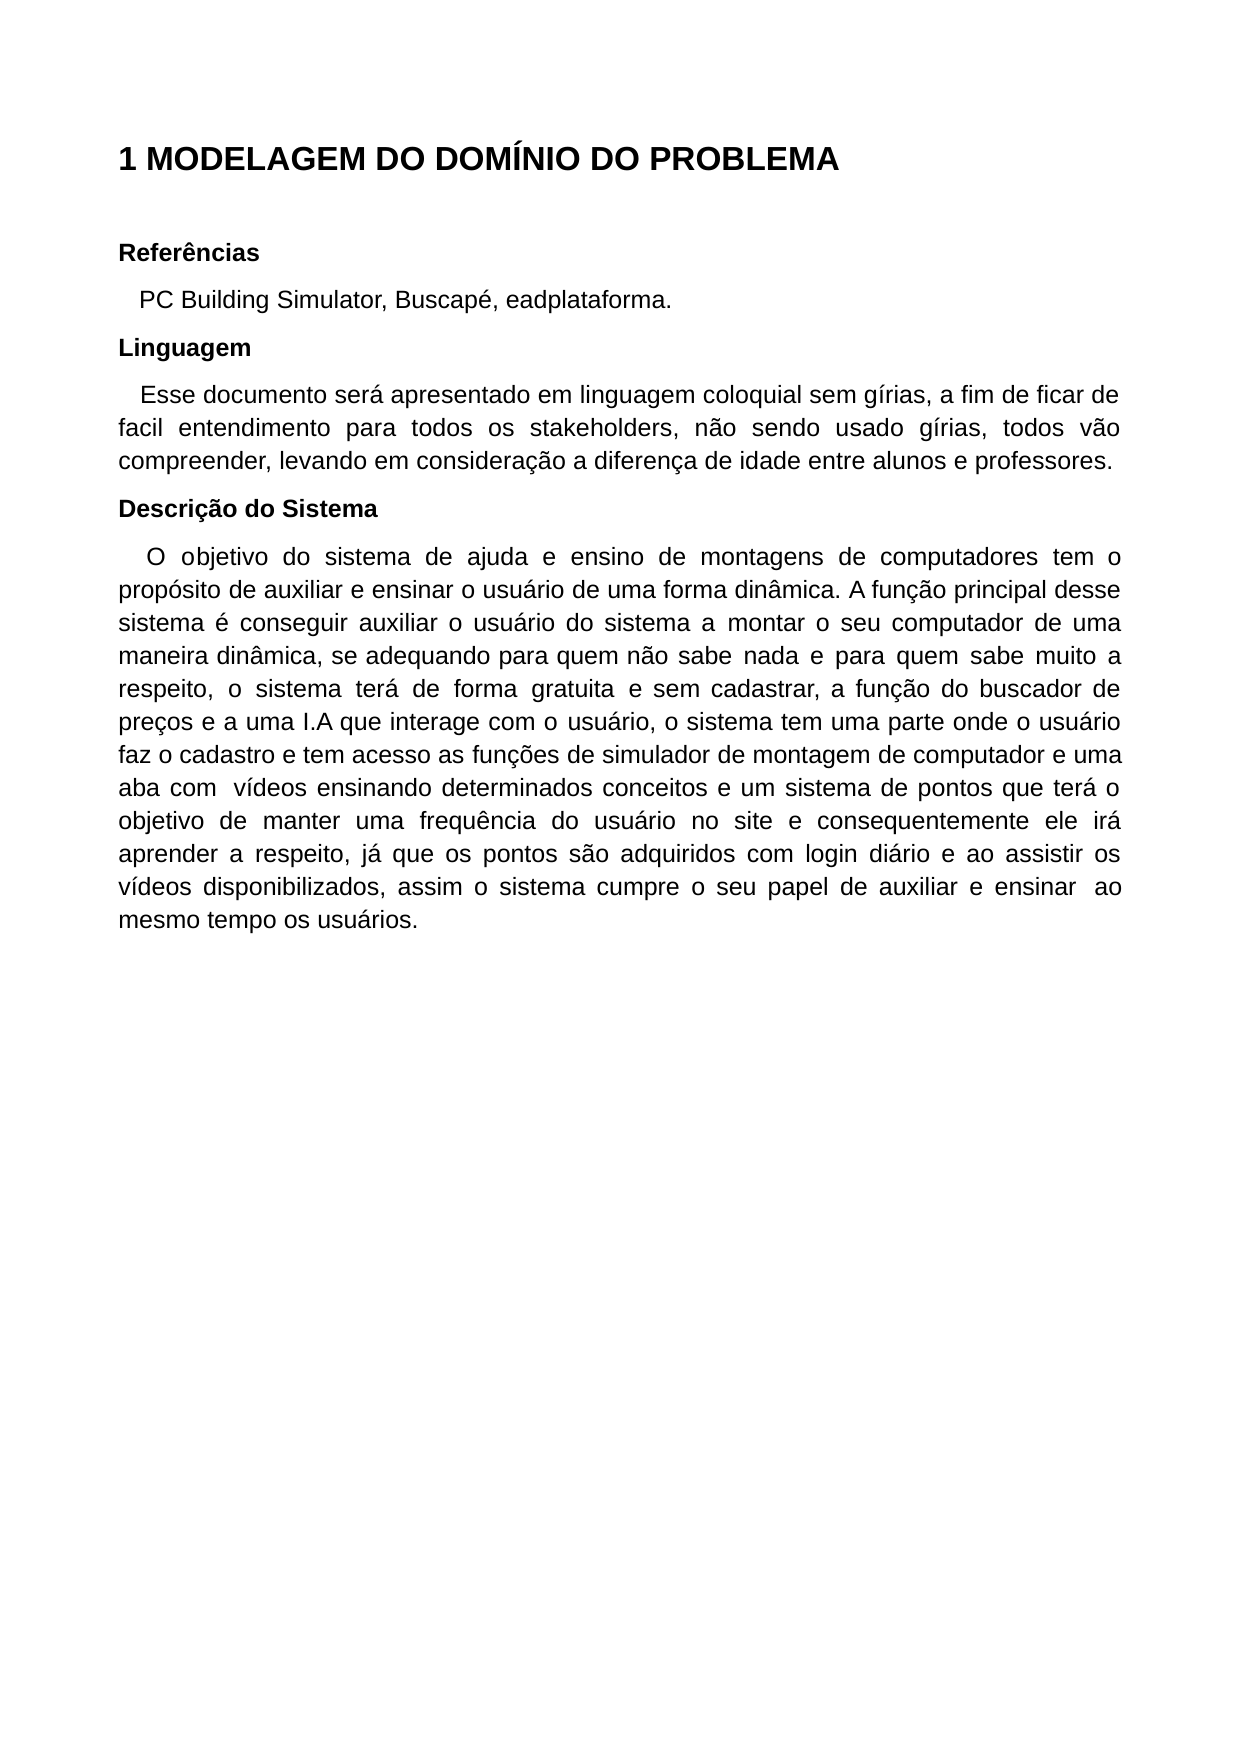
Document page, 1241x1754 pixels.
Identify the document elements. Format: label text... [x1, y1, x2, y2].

subtitle 1 MODELAGEM DO DOMÍNIO DO PROBLEMA [118, 139, 1122, 177]
text Esse documento será apresentado em linguagem coloquial sem gírias, a fim de ficar de facil entendimento para todos os stakeholders, não sendo usado gírias, todos vão compreender, levando em consideração a diferença de idade entre alunos e professores. [118, 380, 1122, 475]
text Linguagem [118, 333, 1122, 361]
text Referências [118, 237, 1122, 266]
text PC Building Simulator, Buscapé, eadplataforma. [118, 285, 1122, 314]
text O objetivo do sistema de ajuda e ensino de montagens de computadores tem o propósito de auxiliar e ensinar o usuário de uma forma dinâmica. A função principal desse sistema é conseguir auxiliar o usuário do sistema a montar o seu computador de uma maneira dinâmica, se adequando para quem não sabe nada e para quem sabe muito a respeito, o sistema terá de forma gratuita e sem cadastrar, a função do buscador de preços e a uma I.A que interage com o usuário, o sistema tem uma parte onde o usuário faz o cadastro e tem acesso as funções de simulador de montagem de computador e uma aba com vídeos ensinando determinados conceitos e um sistema de pontos que terá o objetivo de manter uma frequência do usuário no site e consequentemente ele irá aprender a respeito, já que os pontos são adquiridos com login diário e ao assistir os vídeos disponibilizados, assim o sistema cumpre o seu papel de auxiliar e ensinar ao mesmo tempo os usuários. [118, 542, 1122, 933]
text Descrição do Sistema [118, 494, 1122, 523]
